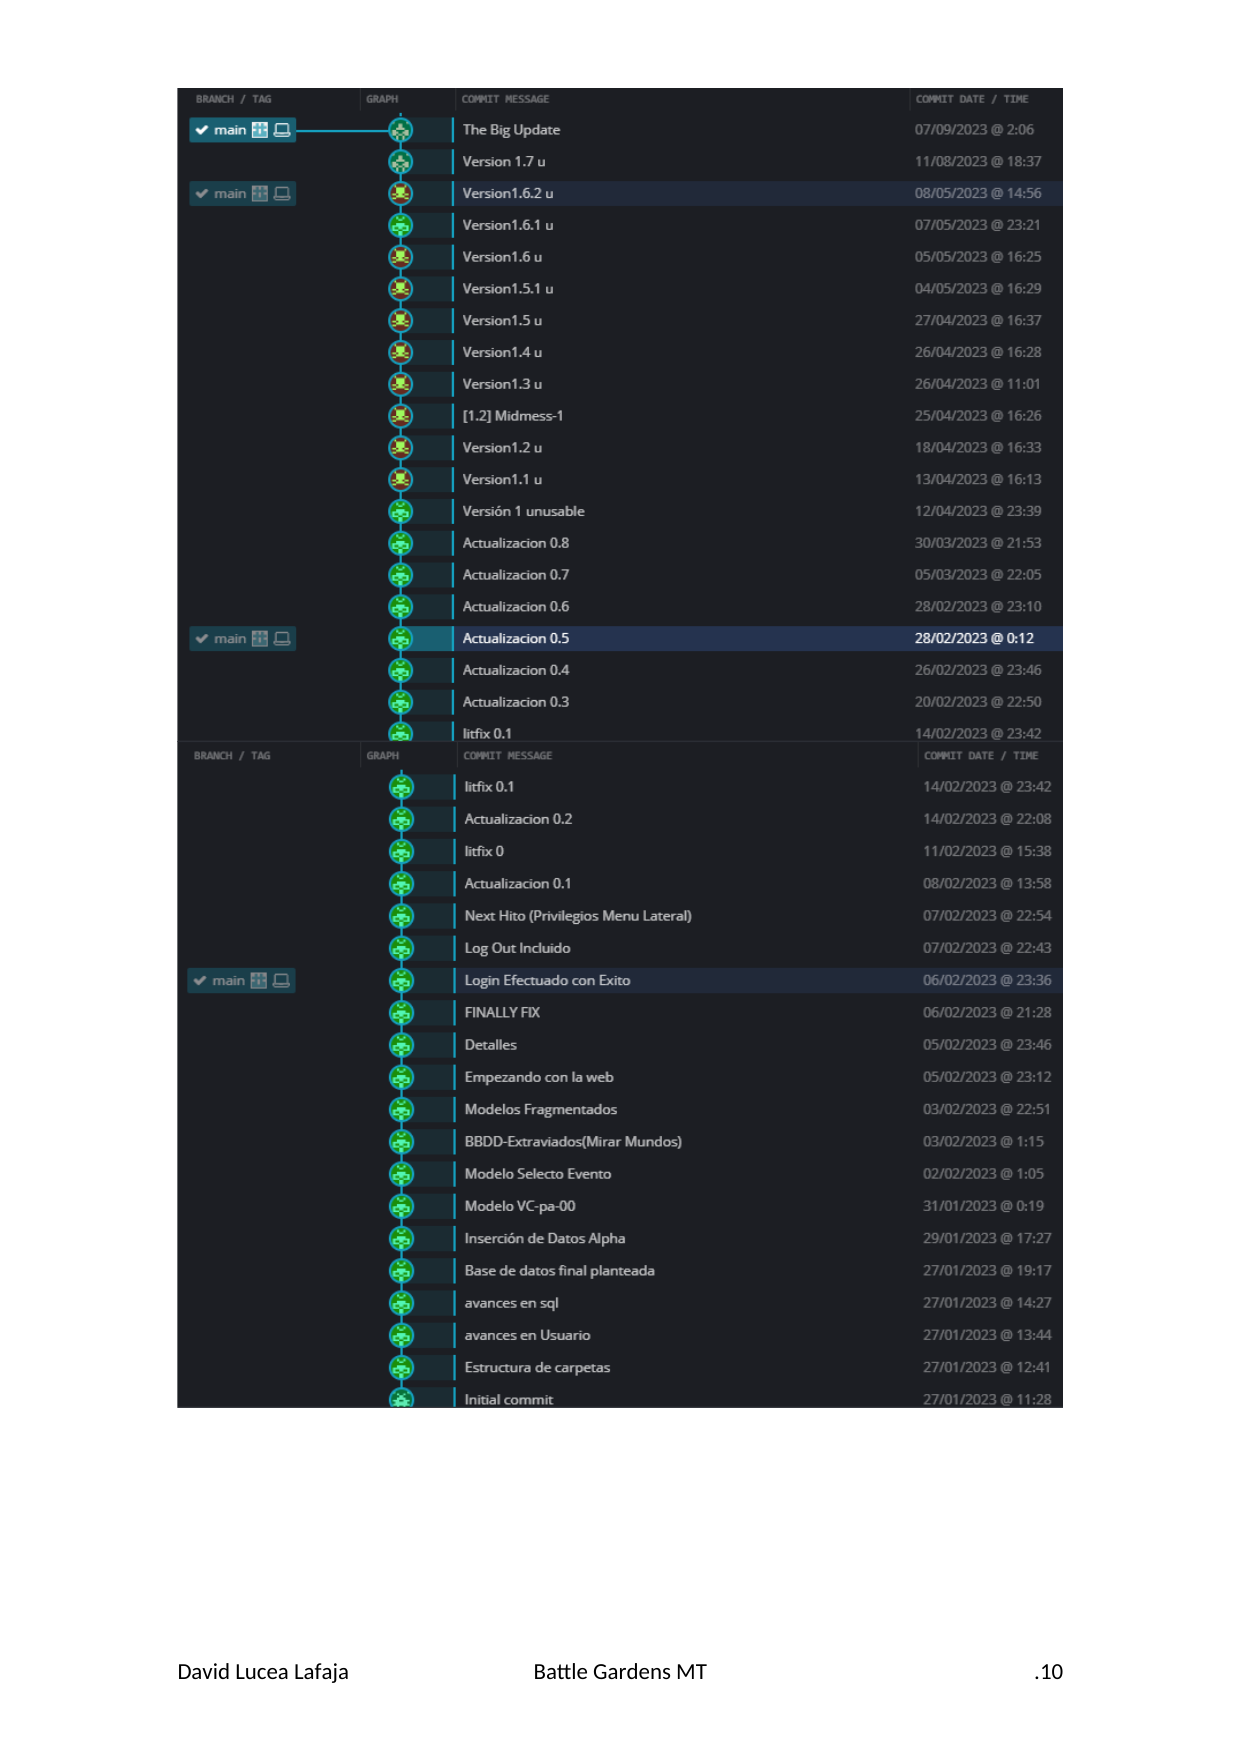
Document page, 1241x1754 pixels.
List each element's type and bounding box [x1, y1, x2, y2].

picture [177, 88, 1063, 1408]
